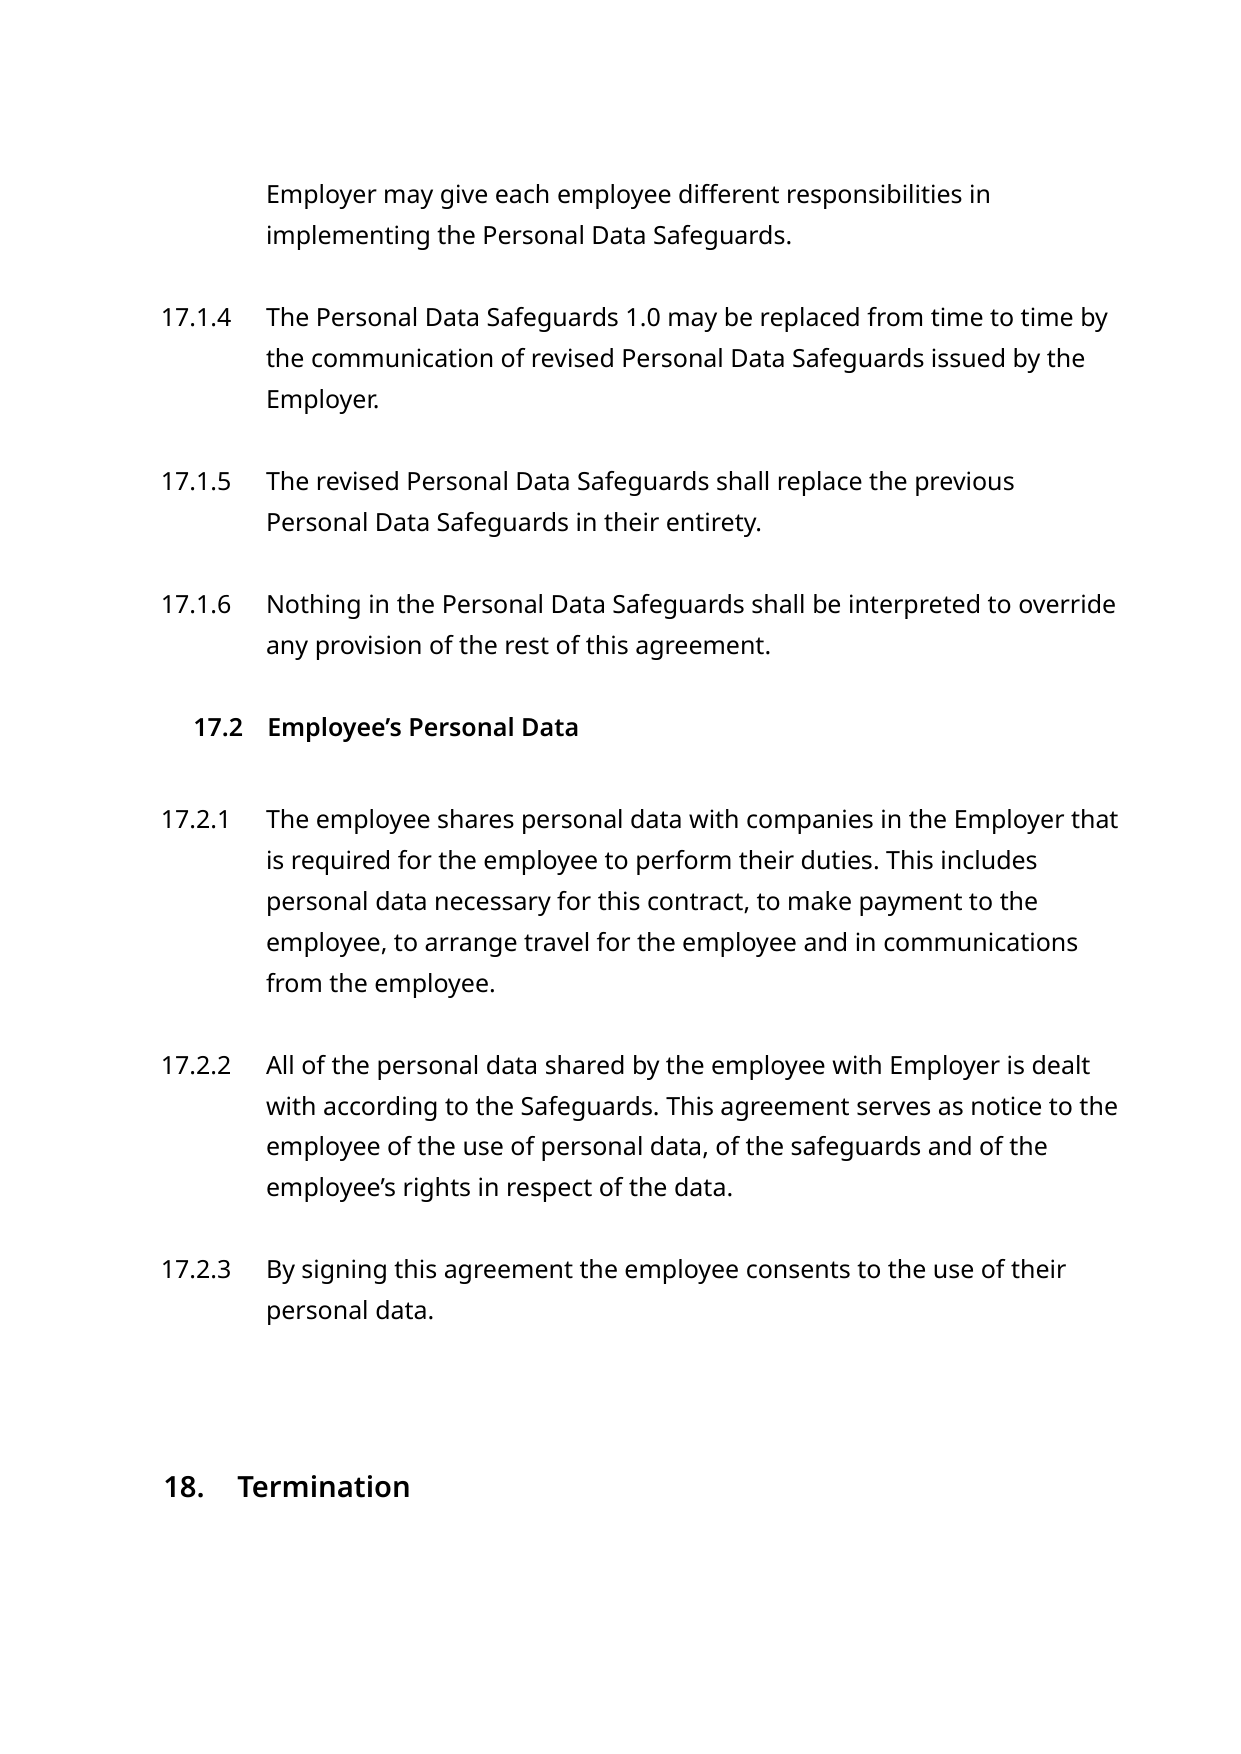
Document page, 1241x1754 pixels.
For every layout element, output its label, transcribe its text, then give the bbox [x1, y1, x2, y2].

subtitle The Personal Data Safeguards 1.0 may be replaced from time to time by the communication of revised Personal Data Safeguards issued by the Employer. [161, 300, 1122, 416]
subtitle All of the personal data shared by the employee with Employer is dealt with according to the Safeguards. This agreement serves as notice to the employee of the use of personal data, of the safeguards and of the employee’s rights in respect of the data. [161, 1047, 1122, 1204]
subtitle By signing this agreement the employee consents to the use of their personal data. [161, 1252, 1122, 1327]
subtitle Employer may give each employee different responsibilities in implementing the Personal Data Safeguards. [161, 177, 1122, 252]
subtitle Termination [163, 1466, 1122, 1506]
subtitle The revised Personal Data Safeguards shall replace the previous Personal Data Safeguards in their entirety. [161, 464, 1122, 539]
subtitle Nothing in the Personal Data Safeguards shall be interpreted to override any provision of the rest of this agreement. [161, 587, 1122, 662]
subtitle Employee’s Personal Data [193, 709, 1122, 744]
subtitle The employee shares personal data with companies in the Employer that is required for the employee to perform their duties. This includes personal data necessary for this contract, to make payment to the employee, to arrange travel for the employee and in communications from the employee. [161, 802, 1122, 999]
